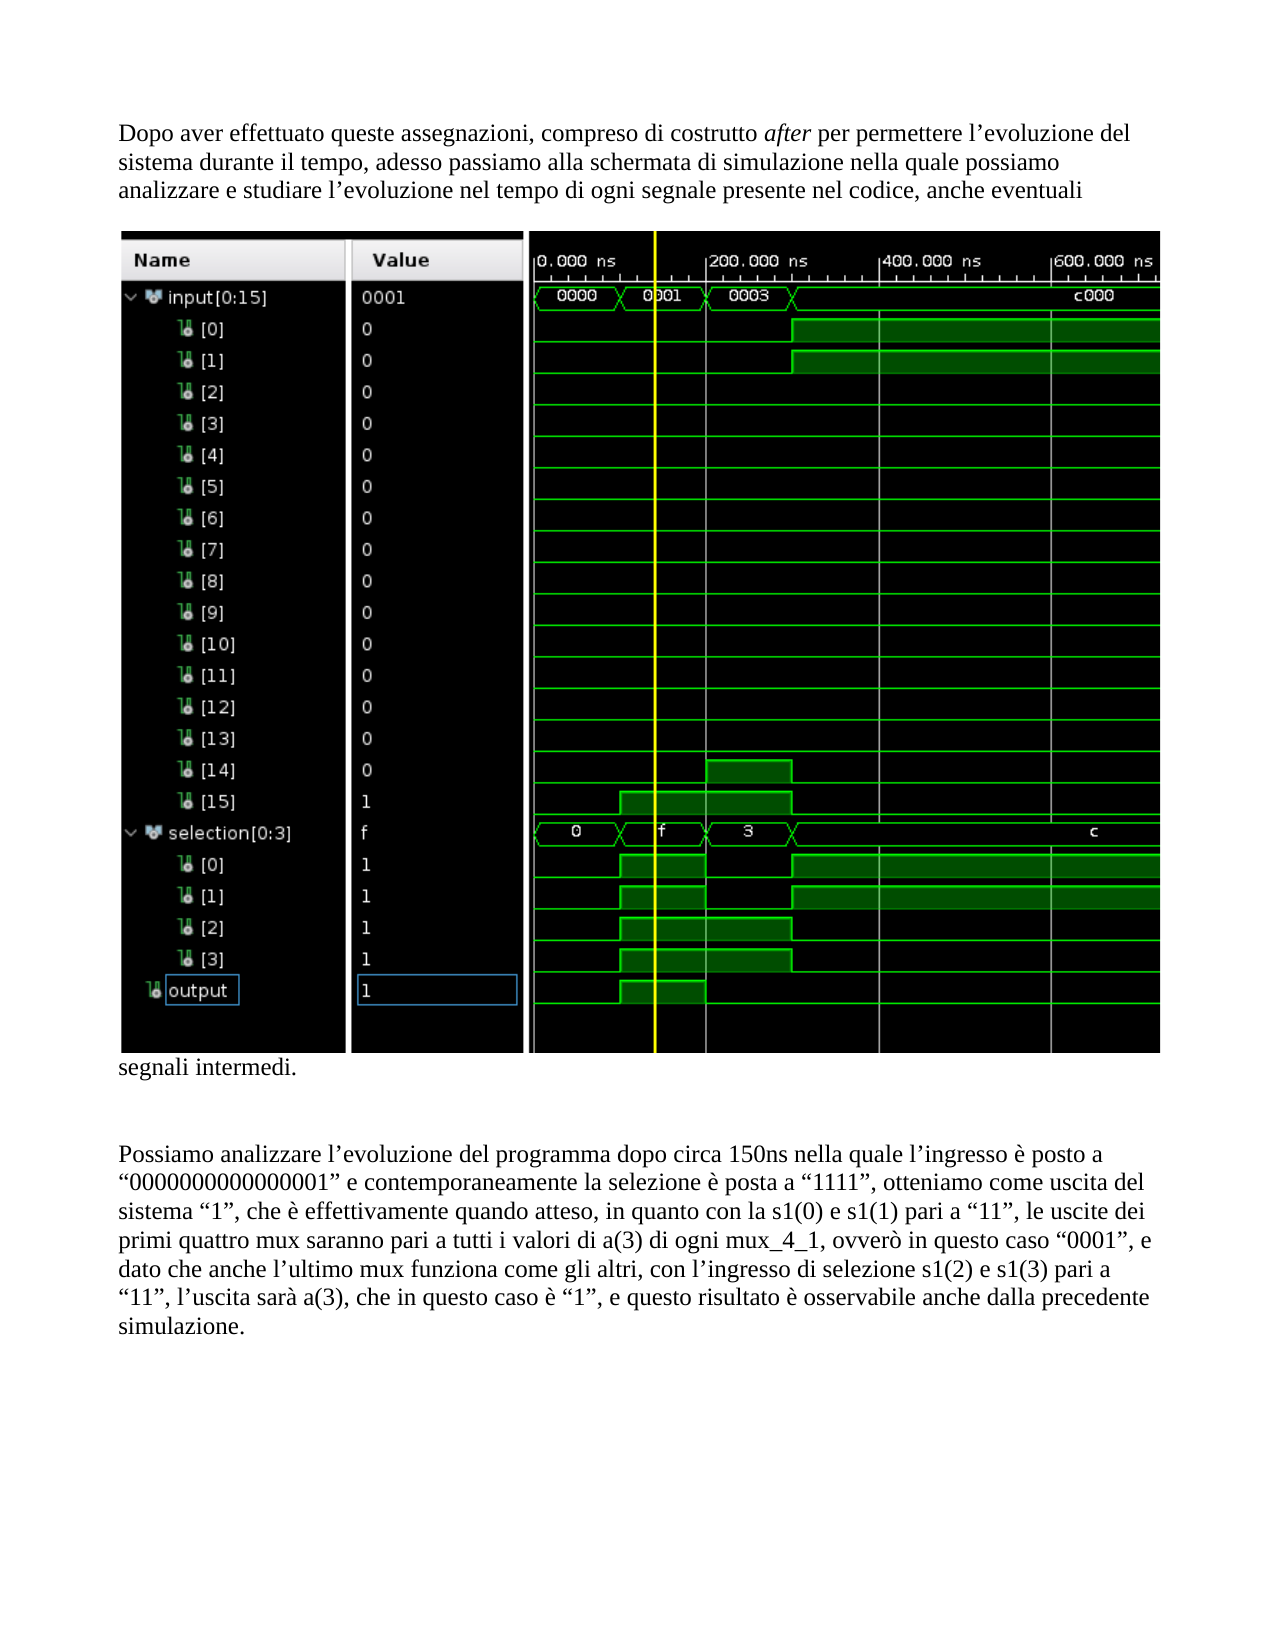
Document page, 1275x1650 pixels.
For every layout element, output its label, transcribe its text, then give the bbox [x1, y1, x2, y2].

text Dopo aver effettuato queste assegnazioni, compreso di costrutto after per permettere l’evoluzione del sistema durante il tempo, adesso passiamo alla schermata di simulazione nella quale possiamo analizzare e studiare l’evoluzione nel tempo di ogni segnale presente nel codice, anche eventuali segnali intermedi. [118, 118, 1157, 1081]
picture [121, 231, 1161, 1053]
text Possiamo analizzare l’evoluzione del programma dopo circa 150ns nella quale l’ingresso è posto a “0000000000000001” e contemporaneamente la selezione è posta a “1111”, otteniamo come uscita del sistema “1”, che è effettivamente quando atteso, in quanto con la s1(0) e s1(1) pari a “11”, le uscite dei primi quattro mux saranno pari a tutti i valori di a(3) di ogni mux_4_1, ovverò in questo caso “0001”, e dato che anche l’ultimo mux funziona come gli altri, con l’ingresso di selezione s1(2) e s1(3) pari a “11”, l’uscita sarà a(3), che in questo caso è “1”, e questo risultato è osservabile anche dalla precedente simulazione. [118, 1139, 1157, 1340]
